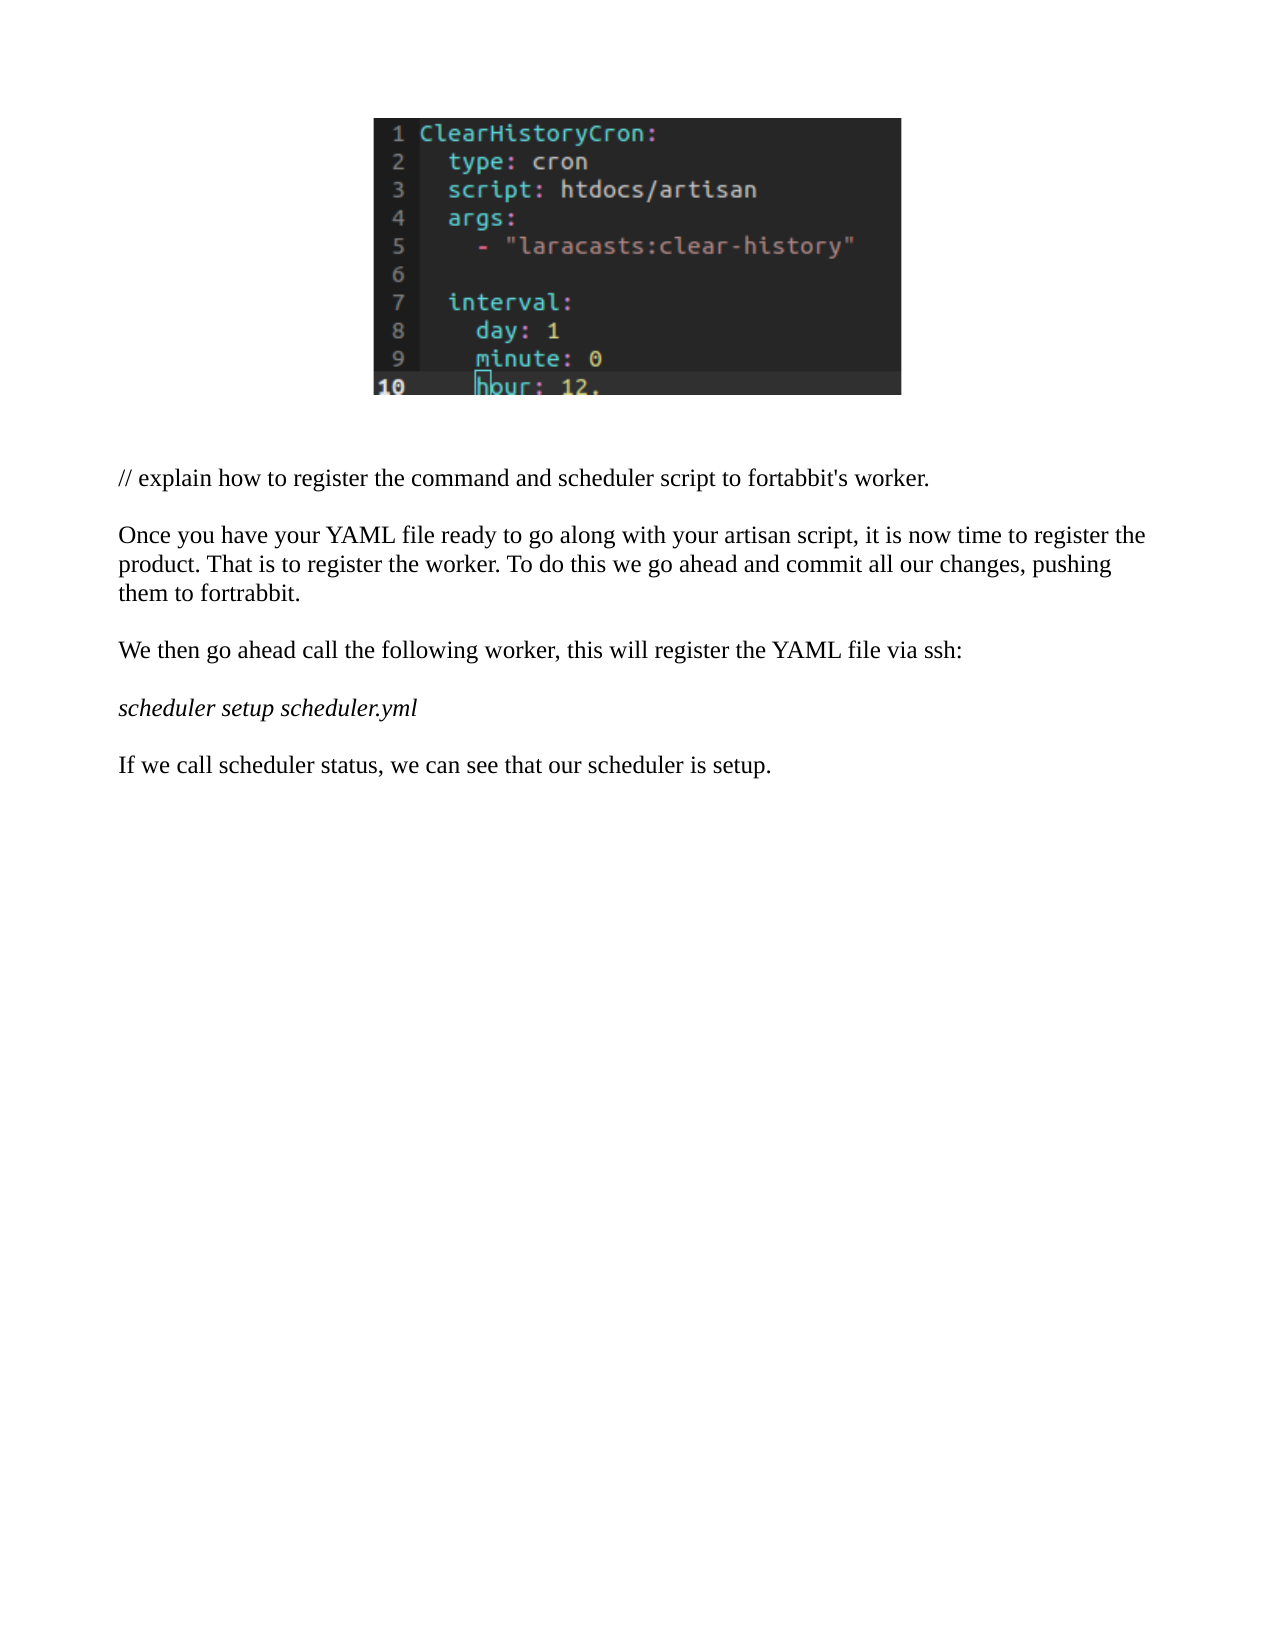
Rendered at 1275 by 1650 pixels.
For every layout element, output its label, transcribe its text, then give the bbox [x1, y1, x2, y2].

text Once you have your YAML file ready to go along with your artisan script, it is now time to register the product. That is to register the worker. To do this we go ahead and commit all our changes, pushing them to fortrabbit. [118, 521, 1157, 607]
text If we call scheduler status, we can see that our scheduler is setup. [118, 751, 1157, 779]
text We then go ahead call the following worker, this will register the YAML file via ssh: [118, 636, 1157, 664]
text scheduler setup scheduler.yml [118, 693, 1157, 722]
picture [373, 118, 902, 395]
text // explain how to register the command and scheduler script to fortabbit's worker. [118, 463, 1157, 492]
